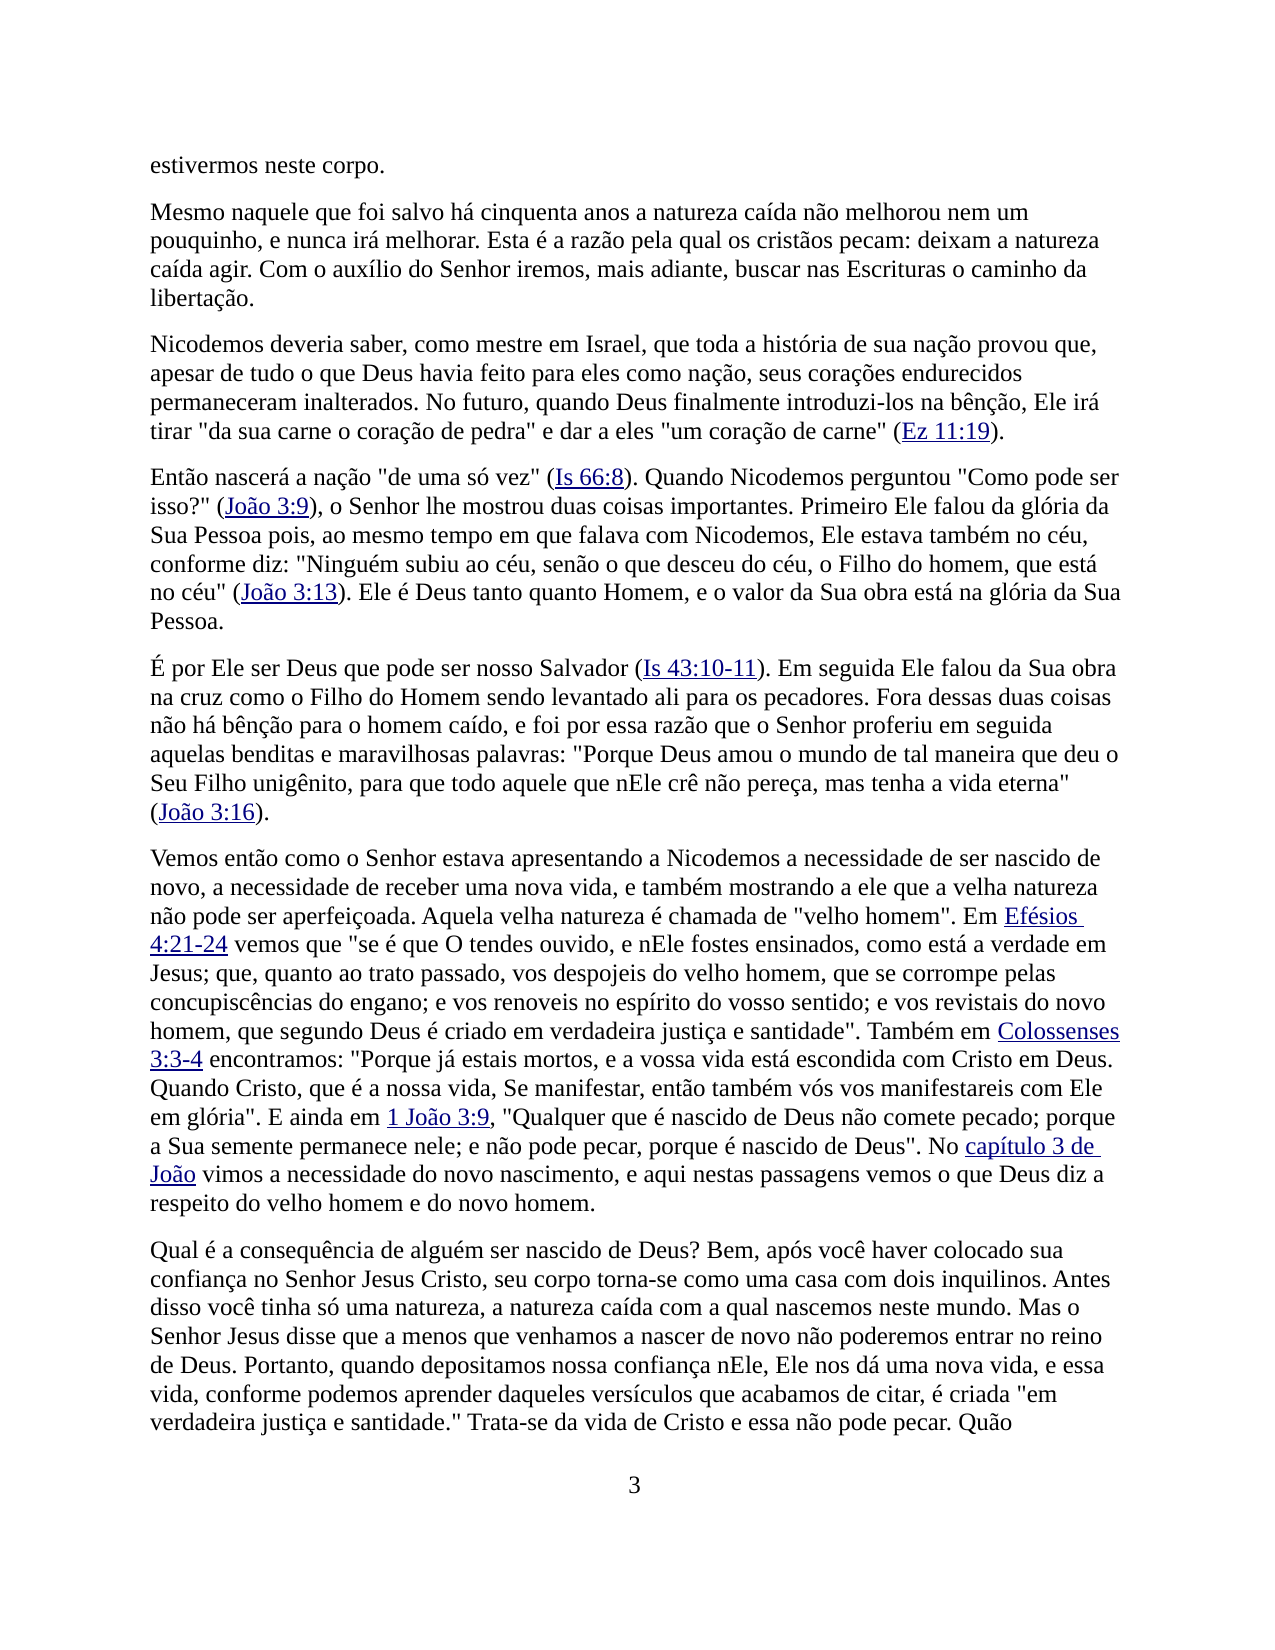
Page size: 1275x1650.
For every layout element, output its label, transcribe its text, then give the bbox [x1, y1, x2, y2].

text Mesmo naquele que foi salvo há cinquenta anos a natureza caída não melhorou nem um pouquinho, e nunca irá melhorar. Esta é a razão pela qual os cristãos pecam: deixam a natureza caída agir. Com o auxílio do Senhor iremos, mais adiante, buscar nas Escrituras o caminho da libertação. [150, 197, 1125, 312]
text Qual é a consequência de alguém ser nascido de Deus? Bem, após você haver colocado sua confiança no Senhor Jesus Cristo, seu corpo torna-se como uma casa com dois inquilinos. Antes disso você tinha só uma natureza, a natureza caída com a qual nascemos neste mundo. Mas o Senhor Jesus disse que a menos que venhamos a nascer de novo não poderemos entrar no reino de Deus. Portanto, quando depositamos nossa confiança nEle, Ele nos dá uma nova vida, e essa vida, conforme podemos aprender daqueles versículos que acabamos de citar, é criada "em verdadeira justiça e santidade." Trata-se da vida de Cristo e essa não pode pecar. Quão [150, 1235, 1125, 1436]
text Então nascerá a nação "de uma só vez" (Is 66:8). Quando Nicodemos perguntou "Como pode ser isso?" (João 3:9), o Senhor lhe mostrou duas coisas importantes. Primeiro Ele falou da glória da Sua Pessoa pois, ao mesmo tempo em que falava com Nicodemos, Ele estava também no céu, conforme diz: "Ninguém subiu ao céu, senão o que desceu do céu, o Filho do homem, que está no céu" (João 3:13). Ele é Deus tanto quanto Homem, e o valor da Sua obra está na glória da Sua Pessoa. [150, 462, 1125, 635]
text Nicodemos deveria saber, como mestre em Israel, que toda a história de sua nação provou que, apesar de tudo o que Deus havia feito para eles como nação, seus corações endurecidos permaneceram inalterados. No futuro, quando Deus finalmente introduzi-los na bênção, Ele irá tirar "da sua carne o coração de pedra" e dar a eles "um coração de carne" (Ez 11:19). [150, 329, 1125, 444]
text Vemos então como o Senhor estava apresentando a Nicodemos a necessidade de ser nascido de novo, a necessidade de receber uma nova vida, e também mostrando a ele que a velha natureza não pode ser aperfeiçoada. Aquela velha natureza é chamada de "velho homem". Em Efésios 4:21-24 vemos que "se é que O tendes ouvido, e nEle fostes ensinados, como está a verdade em Jesus; que, quanto ao trato passado, vos despojeis do velho homem, que se corrompe pelas concupiscências do engano; e vos renoveis no espírito do vosso sentido; e vos revistais do novo homem, que segundo Deus é criado em verdadeira justiça e santidade". Também em Colossenses 3:3-4 encontramos: "Porque já estais mortos, e a vossa vida está escondida com Cristo em Deus. Quando Cristo, que é a nossa vida, Se manifestar, então também vós vos manifestareis com Ele em glória". E ainda em 1 João 3:9, "Qualquer que é nascido de Deus não comete pecado; porque a Sua semente permanece nele; e não pode pecar, porque é nascido de Deus". No capítulo 3 de João vimos a necessidade do novo nascimento, e aqui nestas passagens vemos o que Deus diz a respeito do velho homem e do novo homem. [150, 843, 1125, 1217]
text estivermos neste corpo. [150, 150, 1125, 179]
text É por Ele ser Deus que pode ser nosso Salvador (Is 43:10-11). Em seguida Ele falou da Sua obra na cruz como o Filho do Homem sendo levantado ali para os pecadores. Fora dessas duas coisas não há bênção para o homem caído, e foi por essa razão que o Senhor proferiu em seguida aquelas benditas e maravilhosas palavras: "Porque Deus amou o mundo de tal maneira que deu o Seu Filho unigênito, para que todo aquele que nEle crê não pereça, mas tenha a vida eterna" (João 3:16). [150, 653, 1125, 825]
